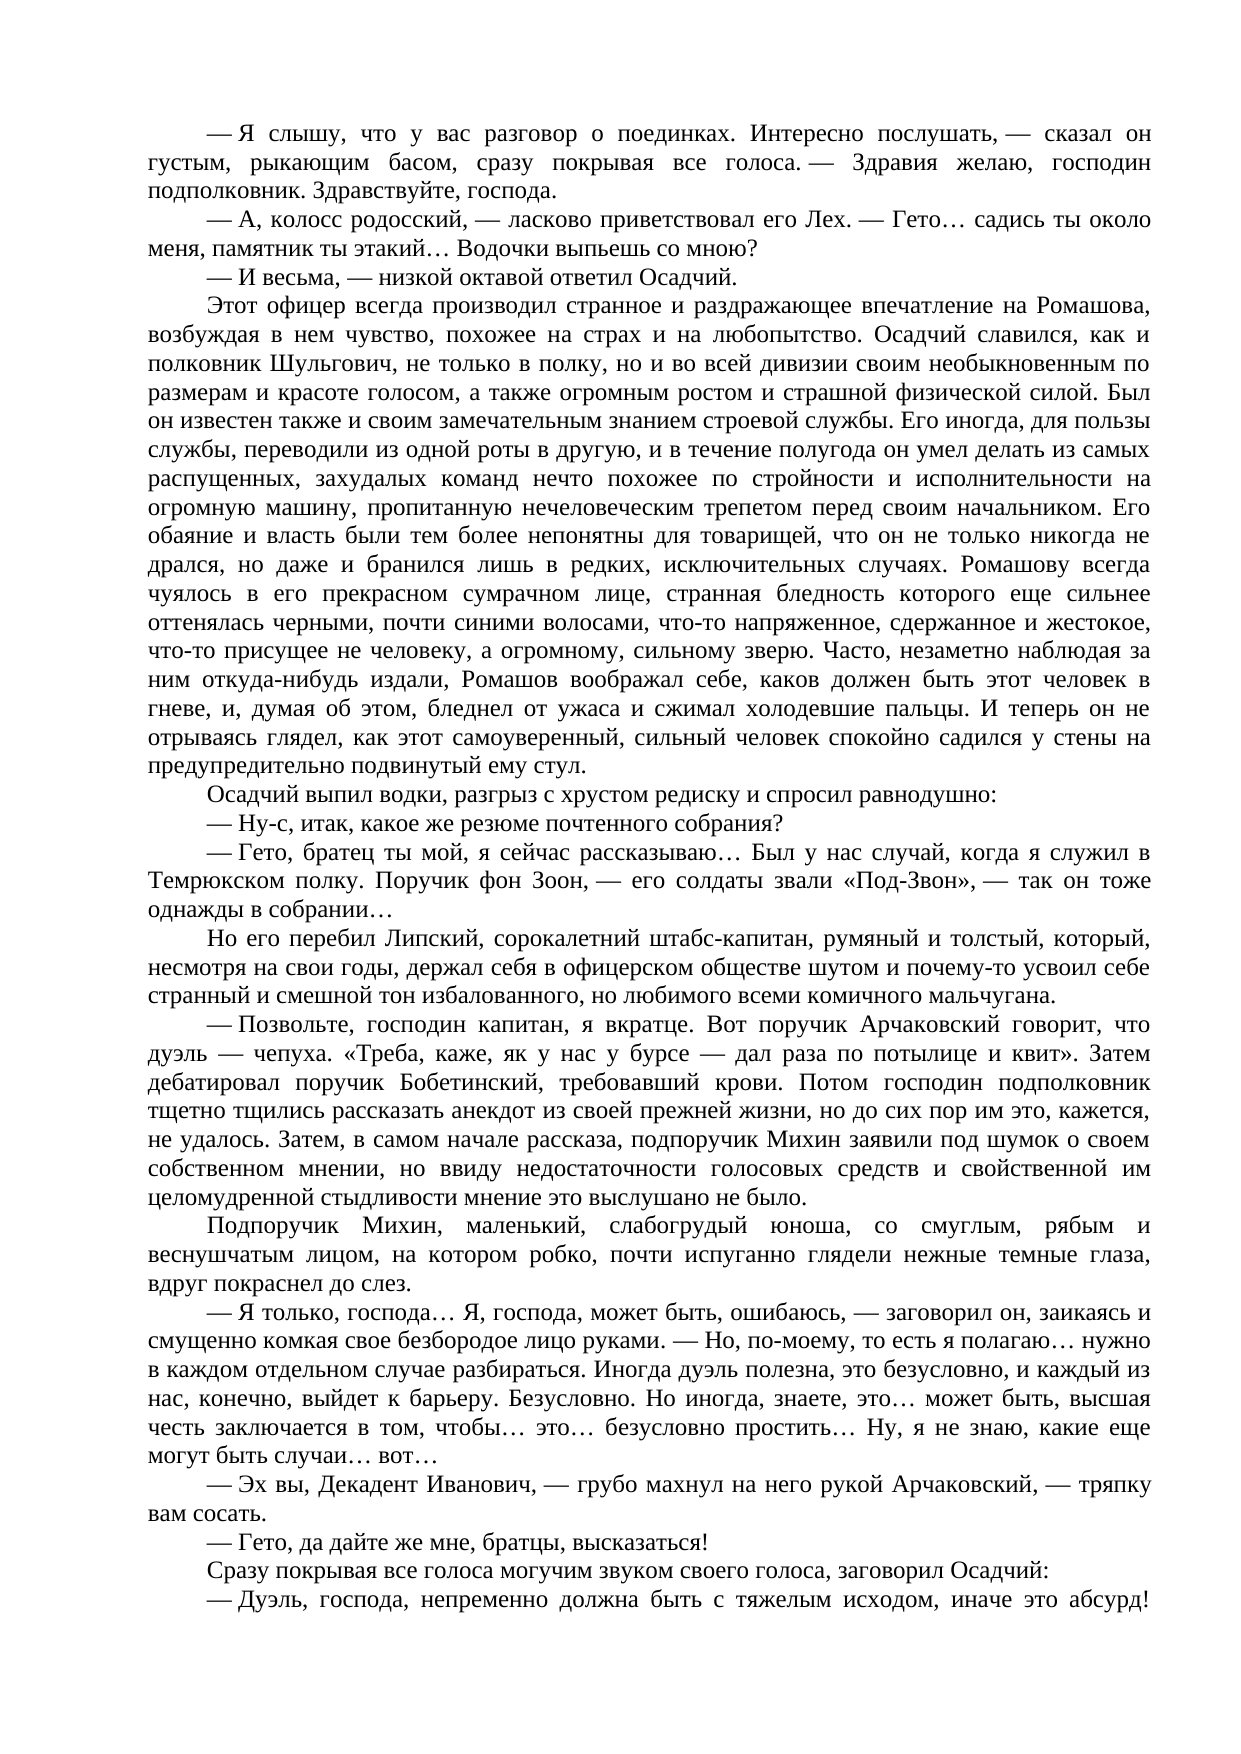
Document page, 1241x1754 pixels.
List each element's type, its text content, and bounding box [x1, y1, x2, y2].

text Но его перебил Липский, сорокалетний штабс-капитан, румяный и толстый, который, несмотря на свои годы, держал себя в офицерском обществе шутом и почему-то усвоил себе странный и смешной тон избалованного, но любимого всеми комичного мальчугана. [148, 923, 1152, 1009]
text — Я слышу, что у вас разговор о поединках. Интересно послушать, — сказал он густым, рыкающим басом, сразу покрывая все голоса. — Здравия желаю, господин подполковник. Здравствуйте, господа. [148, 118, 1152, 204]
text — А, колосс родосский, — ласково приветствовал его Лех. — Гето… садись ты около меня, памятник ты этакий… Водочки выпьешь со мною? [148, 204, 1152, 262]
text — И весьма, — низкой октавой ответил Осадчий. [148, 262, 1152, 291]
text — Гето, братец ты мой, я сейчас рассказываю… Был у нас случай, когда я служил в Темрюкском полку. Поручик фон Зоон, — его солдаты звали «Под-Звон», — так он тоже однажды в собрании… [148, 837, 1152, 923]
text — Позвольте, господин капитан, я вкратце. Вот поручик Арчаковский говорит, что дуэль — чепуха. «Треба, каже, як у нас у бурсе — дал раза по потылице и квит». Затем дебатировал поручик Бобетинский, требовавший крови. Потом господин подполковник тщетно тщились рассказать анекдот из своей прежней жизни, но до сих пор им это, кажется, не удалось. Затем, в самом начале рассказа, подпоручик Михин заявили под шумок о своем собственном мнении, но ввиду недостаточности голосовых средств и свойственной им целомудренной стыдливости мнение это выслушано не было. [148, 1009, 1152, 1211]
text Осадчий выпил водки, разгрыз с хрустом редиску и спросил равнодушно: [148, 779, 1152, 808]
text — Гето, да дайте же мне, братцы, высказаться! [148, 1527, 1152, 1556]
text — Эх вы, Декадент Иванович, — грубо махнул на него рукой Арчаковский, — тряпку вам сосать. [148, 1469, 1152, 1527]
text — Ну-с, итак, какое же резюме почтенного собрания? [148, 808, 1152, 837]
text Этот офицер всегда производил странное и раздражающее впечатление на Ромашова, возбуждая в нем чувство, похожее на страх и на любопытство. Осадчий славился, как и полковник Шульгович, не только в полку, но и во всей дивизии своим необыкновенным по размерам и красоте голосом, а также огромным ростом и страшной физической силой. Был он известен также и своим замечательным знанием строевой службы. Его иногда, для пользы службы, переводили из одной роты в другую, и в течение полугода он умел делать из самых распущенных, захудалых команд нечто похожее по стройности и исполнительности на огромную машину, пропитанную нечеловеческим трепетом перед своим начальником. Его обаяние и власть были тем более непонятны для товарищей, что он не только никогда не дрался, но даже и бранился лишь в редких, исключительных случаях. Ромашову всегда чуялось в его прекрасном сумрачном лице, странная бледность которого еще сильнее оттенялась черными, почти синими волосами, что-то напряженное, сдержанное и жестокое, что-то присущее не человеку, а огромному, сильному зверю. Часто, незаметно наблюдая за ним откуда-нибудь издали, Ромашов воображал себе, каков должен быть этот человек в гневе, и, думая об этом, бледнел от ужаса и сжимал холодевшие пальцы. И теперь он не отрываясь глядел, как этот самоуверенный, сильный человек спокойно садился у стены на предупредительно подвинутый ему стул. [148, 291, 1152, 779]
text — Я только, господа… Я, господа, может быть, ошибаюсь, — заговорил он, заикаясь и смущенно комкая свое безбородое лицо руками. — Но, по-моему, то есть я полагаю… нужно в каждом отдельном случае разбираться. Иногда дуэль полезна, это безусловно, и каждый из нас, конечно, выйдет к барьеру. Безусловно. Но иногда, знаете, это… может быть, высшая честь заключается в том, чтобы… это… безусловно простить… Ну, я не знаю, какие еще могут быть случаи… вот… [148, 1297, 1152, 1469]
text Сразу покрывая все голоса могучим звуком своего голоса, заговорил Осадчий: [148, 1556, 1152, 1584]
text — Дуэль, господа, непременно должна быть с тяжелым исходом, иначе это абсурд! [148, 1584, 1152, 1613]
text Подпоручик Михин, маленький, слабогрудый юноша, со смуглым, рябым и веснушчатым лицом, на котором робко, почти испуганно глядели нежные темные глаза, вдруг покраснел до слез. [148, 1211, 1152, 1297]
